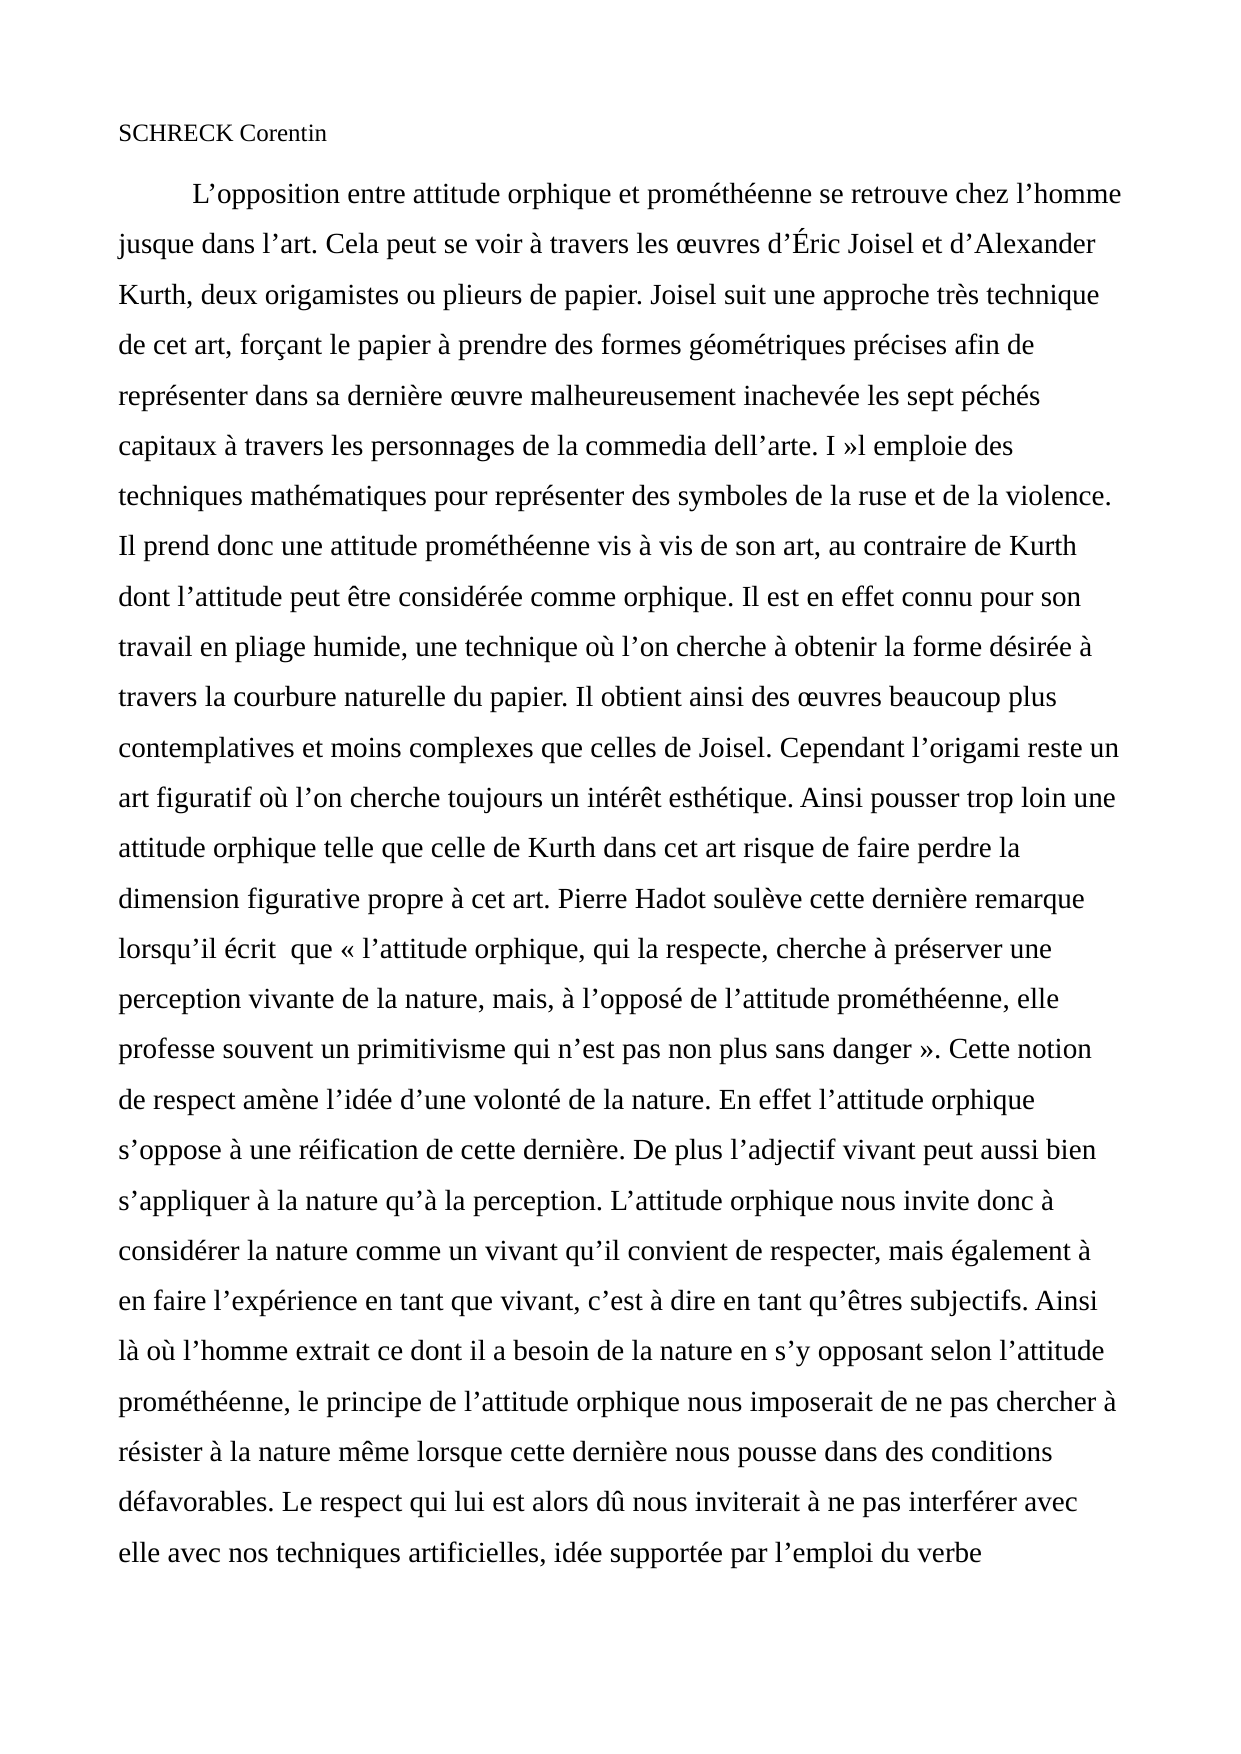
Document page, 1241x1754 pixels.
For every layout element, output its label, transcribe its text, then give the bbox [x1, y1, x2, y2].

text L’opposition entre attitude orphique et prométhéenne se retrouve chez l’homme jusque dans l’art. Cela peut se voir à travers les œuvres d’Éric Joisel et d’Alexander Kurth, deux origamistes ou plieurs de papier. Joisel suit une approche très technique de cet art, forçant le papier à prendre des formes géométriques précises afin de représenter dans sa dernière œuvre malheureusement inachevée les sept péchés capitaux à travers les personnages de la commedia dell’arte. I »l emploie des techniques mathématiques pour représenter des symboles de la ruse et de la violence. Il prend donc une attitude prométhéenne vis à vis de son art, au contraire de Kurth dont l’attitude peut être considérée comme orphique. Il est en effet connu pour son travail en pliage humide, une technique où l’on cherche à obtenir la forme désirée à travers la courbure naturelle du papier. Il obtient ainsi des œuvres beaucoup plus contemplatives et moins complexes que celles de Joisel. Cependant l’origami reste un art figuratif où l’on cherche toujours un intérêt esthétique. Ainsi pousser trop loin une attitude orphique telle que celle de Kurth dans cet art risque de faire perdre la dimension figurative propre à cet art. Pierre Hadot soulève cette dernière remarque lorsqu’il écrit que « l’attitude orphique, qui la respecte, cherche à préserver une perception vivante de la nature, mais, à l’opposé de l’attitude prométhéenne, elle professe souvent un primitivisme qui n’est pas non plus sans danger ». Cette notion de respect amène l’idée d’une volonté de la nature. En effet l’attitude orphique s’oppose à une réification de cette dernière. De plus l’adjectif vivant peut aussi bien s’appliquer à la nature qu’à la perception. L’attitude orphique nous invite donc à considérer la nature comme un vivant qu’il convient de respecter, mais également à en faire l’expérience en tant que vivant, c’est à dire en tant qu’êtres subjectifs. Ainsi là où l’homme extrait ce dont il a besoin de la nature en s’y opposant selon l’attitude prométhéenne, le principe de l’attitude orphique nous imposerait de ne pas chercher à résister à la nature même lorsque cette dernière nous pousse dans des conditions défavorables. Le respect qui lui est alors dû nous inviterait à ne pas interférer avec elle avec nos techniques artificielles, idée supportée par l’emploi du verbe [118, 176, 1122, 1568]
